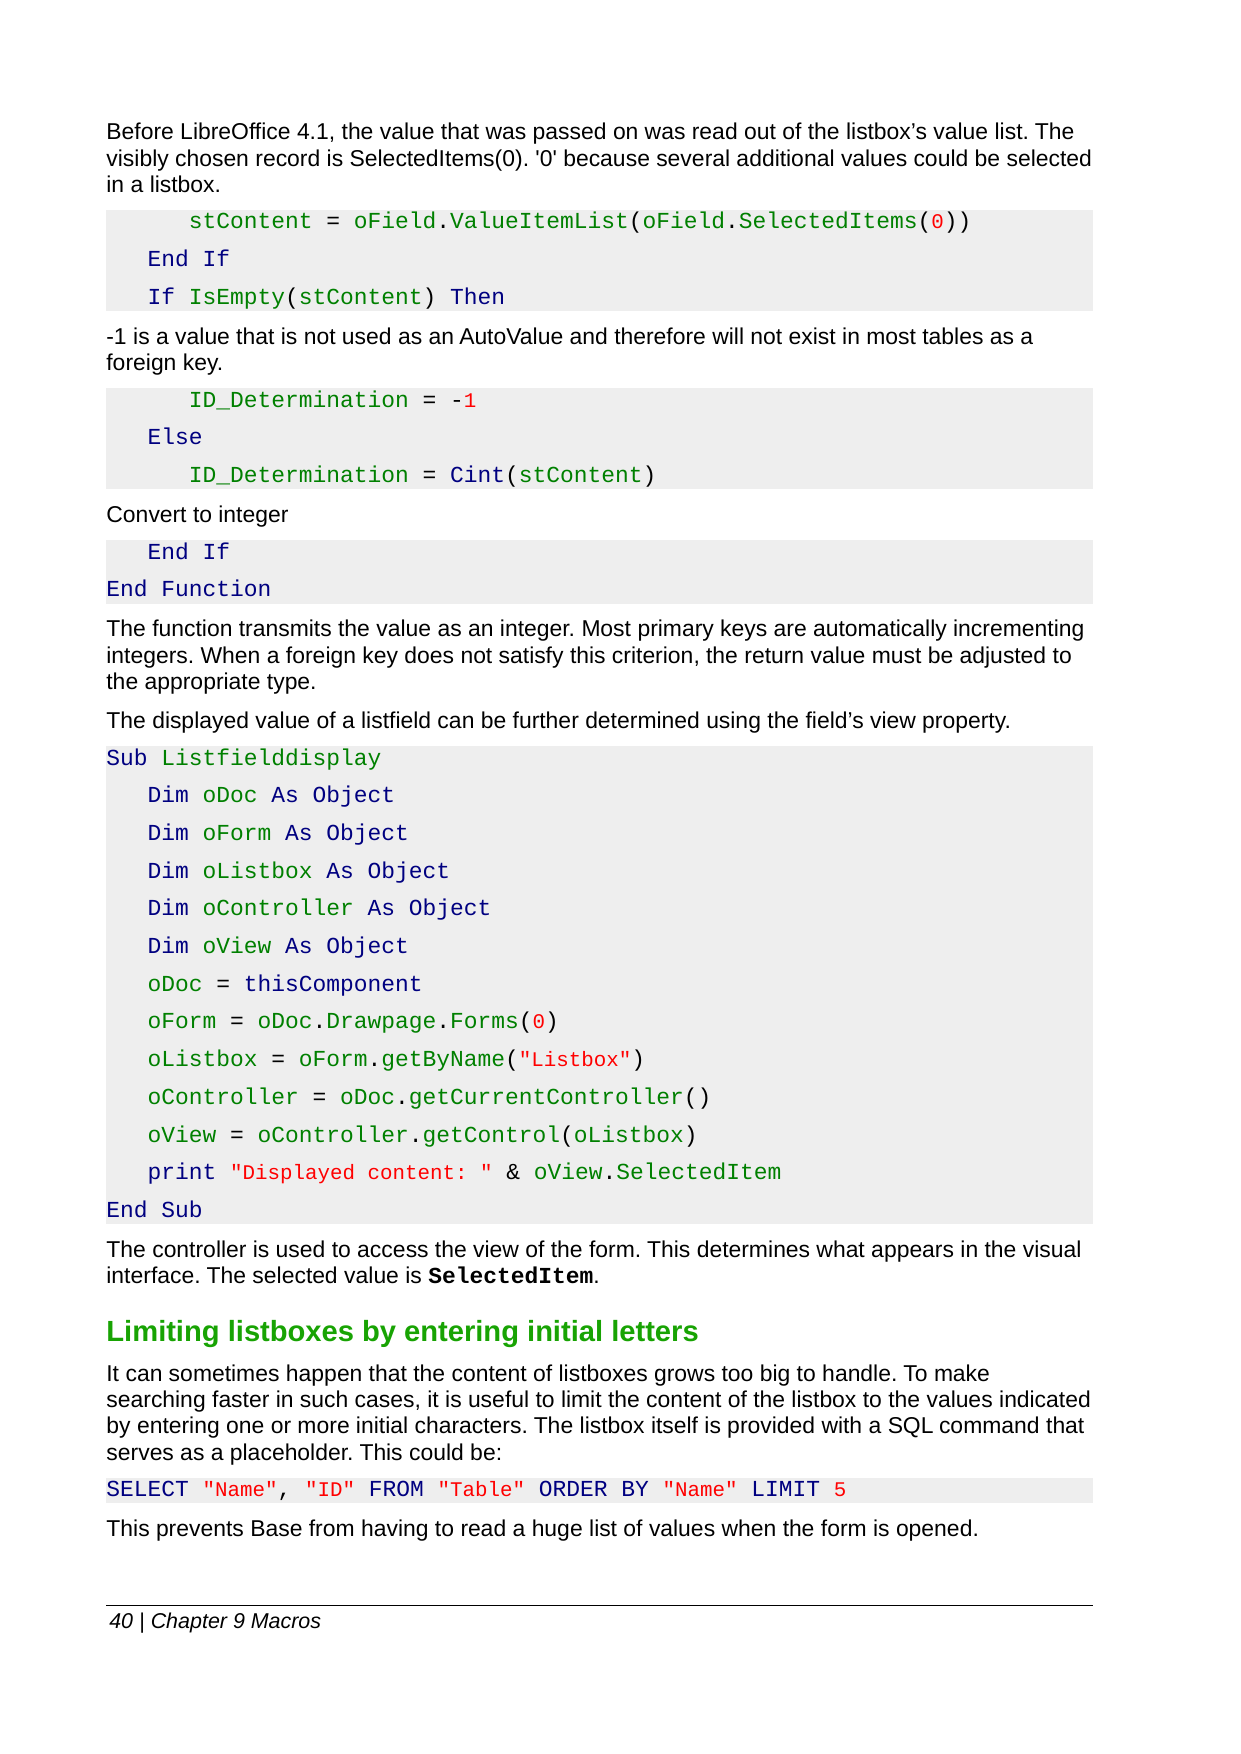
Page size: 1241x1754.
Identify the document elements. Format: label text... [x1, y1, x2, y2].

text The displayed value of a listfield can be further determined using the field’s view property. [106, 707, 1093, 733]
text It can sometimes happen that the content of listboxes grows too big to handle. To make searching faster in such cases, it is useful to limit the content of the listbox to the values indicated by entering one or more initial characters. The listbox itself is provided with a SQL command that serves as a placeholder. This could be: [106, 1360, 1093, 1465]
text oListbox = oForm.getByName("Listbox") [106, 1047, 1093, 1073]
text Convert to integer [106, 501, 1093, 527]
text print "Displayed content: " & oView.SelectedItem [106, 1161, 1093, 1187]
text ID_Determination = -1 [106, 388, 1093, 414]
text Else [106, 426, 1093, 452]
text Dim oView As Object [106, 934, 1093, 960]
text oForm = oDoc.Drawpage.Forms(0) [106, 1010, 1093, 1036]
text The controller is used to access the view of the form. This determines what appears in the visual interface. The selected value is SelectedItem. [106, 1236, 1093, 1291]
text Sub Listfielddisplay [106, 746, 1093, 772]
text oDoc = thisComponent [106, 972, 1093, 998]
text oView = oController.getControl(oListbox) [106, 1123, 1093, 1149]
text Dim oListbox As Object [106, 859, 1093, 885]
text SELECT "Name", "ID" FROM "Table" ORDER BY "Name" LIMIT 5 [106, 1478, 1093, 1503]
text If IsEmpty(stContent) Then [106, 285, 1093, 311]
text Dim oForm As Object [106, 821, 1093, 847]
text End Function [106, 578, 1093, 604]
text Dim oDoc As Object [106, 783, 1093, 809]
subtitle Limiting listboxes by entering initial letters [106, 1314, 1093, 1348]
text Before LibreOffice 4.1, the value that was passed on was read out of the listbox’s value list. The visibly chosen record is SelectedItems(0). '0' because several additional values could be selected in a listbox. [106, 118, 1093, 197]
text This prevents Base from having to read a huge list of values when the form is opened. [106, 1515, 1093, 1542]
text End Sub [106, 1198, 1093, 1224]
text -1 is a value that is not used as an AutoValue and therefore will not exist in most tables as a foreign key. [106, 323, 1093, 376]
text End If [106, 540, 1093, 566]
text Dim oController As Object [106, 897, 1093, 923]
text stContent = oField.ValueItemList(oField.SelectedItems(0)) [106, 210, 1093, 236]
text End If [106, 247, 1093, 273]
text oController = oDoc.getCurrentController() [106, 1085, 1093, 1111]
text The function transmits the value as an integer. Most primary keys are automatically incrementing integers. When a foreign key does not satisfy this criterion, the return value must be adjusted to the appropriate type. [106, 615, 1093, 694]
text ID_Determination = Cint(stContent) [106, 463, 1093, 489]
